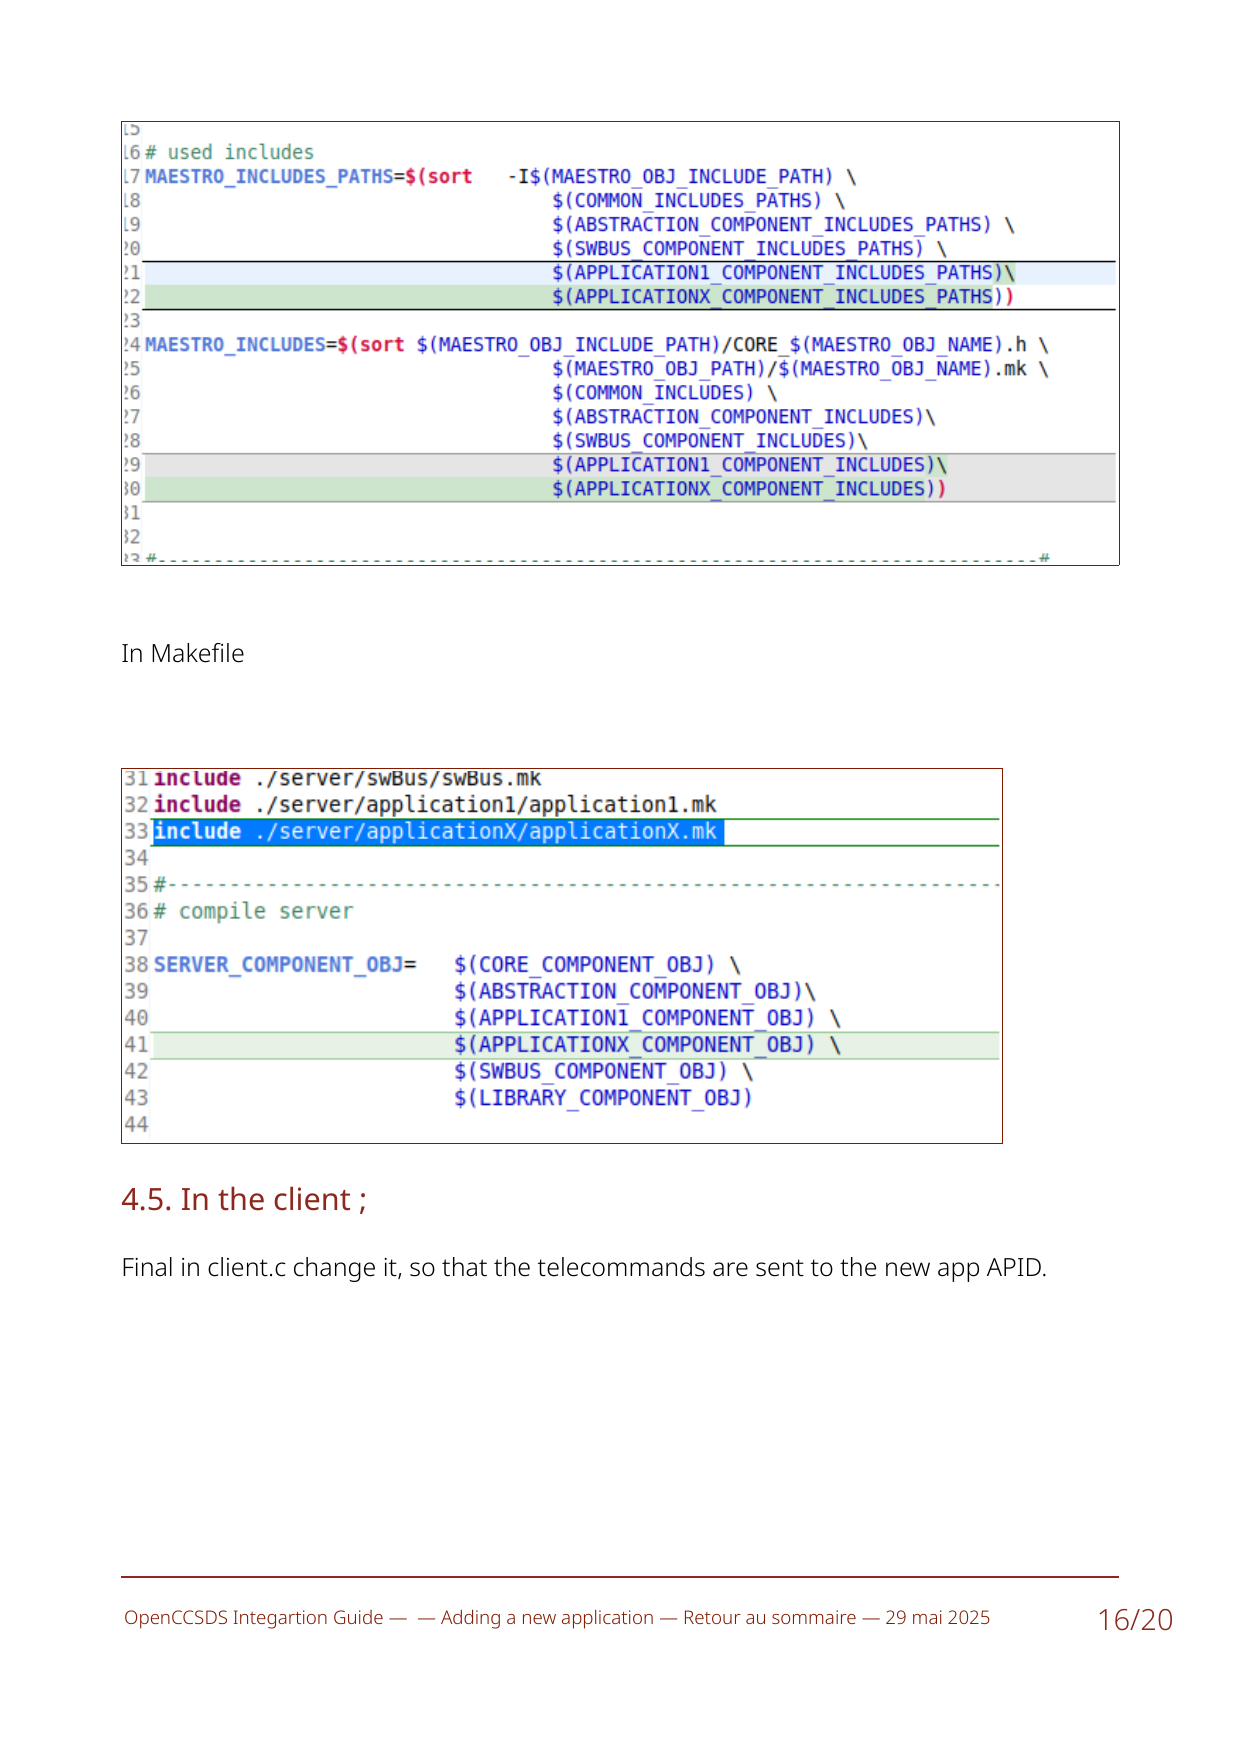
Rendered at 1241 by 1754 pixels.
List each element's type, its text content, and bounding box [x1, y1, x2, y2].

subtitle In the client ; [121, 1178, 1119, 1220]
picture [124, 771, 1000, 1140]
text Final in client.c change it, so that the telecommands are sent to the new app APID. [121, 1250, 1119, 1284]
picture [124, 124, 1116, 562]
text In Makefile [121, 636, 1119, 670]
